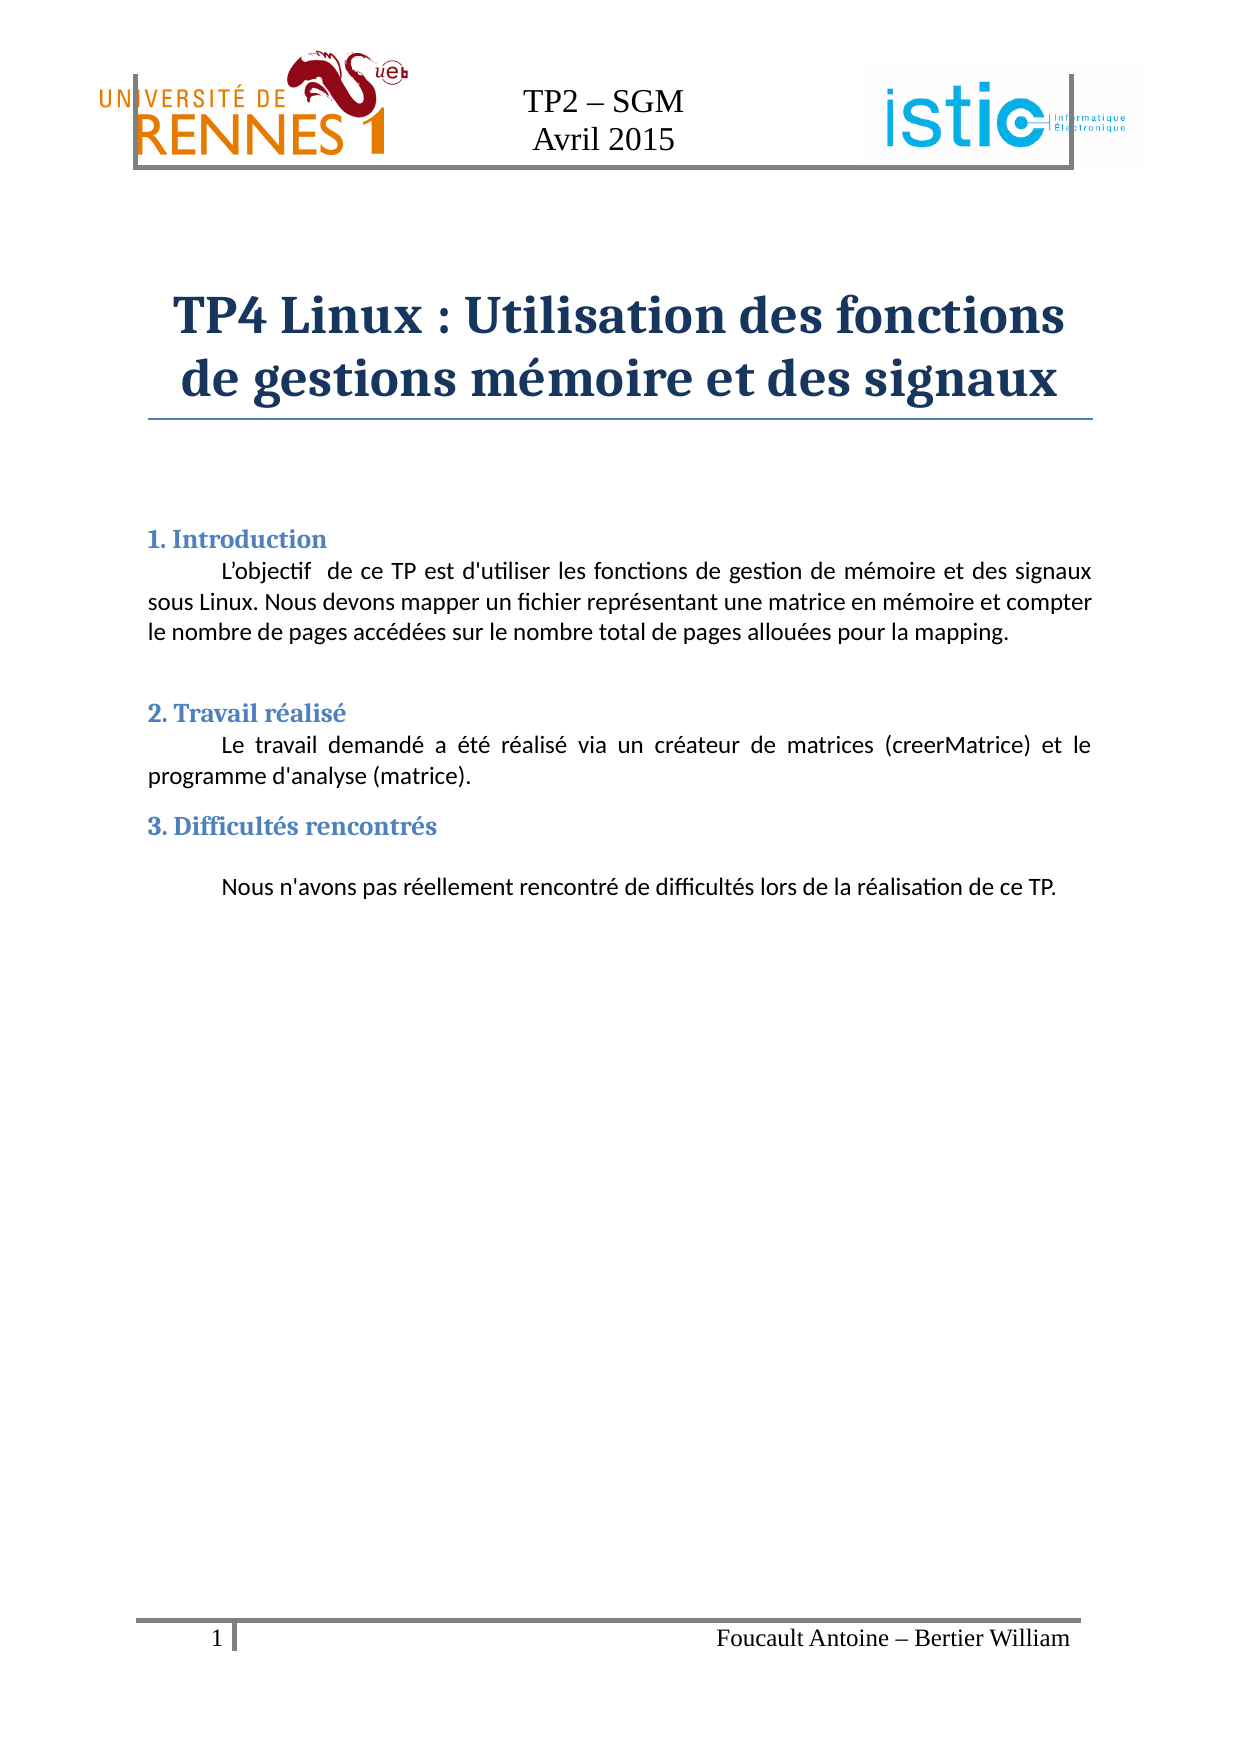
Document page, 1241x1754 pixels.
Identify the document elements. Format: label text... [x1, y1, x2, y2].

picture [100, 50, 408, 155]
subtitle 2. Travail réalisé [148, 698, 1093, 729]
text Nous n'avons pas réellement rencontré de difficultés lors de la réalisation de ce TP. [148, 871, 1093, 902]
subtitle 1. Introduction [148, 524, 1093, 555]
text L’objectif de ce TP est d'utiliser les fonctions de gestion de mémoire et des signaux sous Linux. Nous devons mapper un fichier représentant une matrice en mémoire et compter le nombre de pages accédées sur le nombre total de pages allouées pour la mapping. [148, 555, 1093, 647]
title TP4 Linux : Utilisation des fonctions de gestions mémoire et des signaux [148, 285, 1093, 418]
picture [859, 65, 1146, 169]
text Le travail demandé a été réalisé via un créateur de matrices (creerMatrice) et le programme d'analyse (matrice). [148, 729, 1093, 790]
subtitle 3. Difficultés rencontrés [148, 811, 1093, 842]
